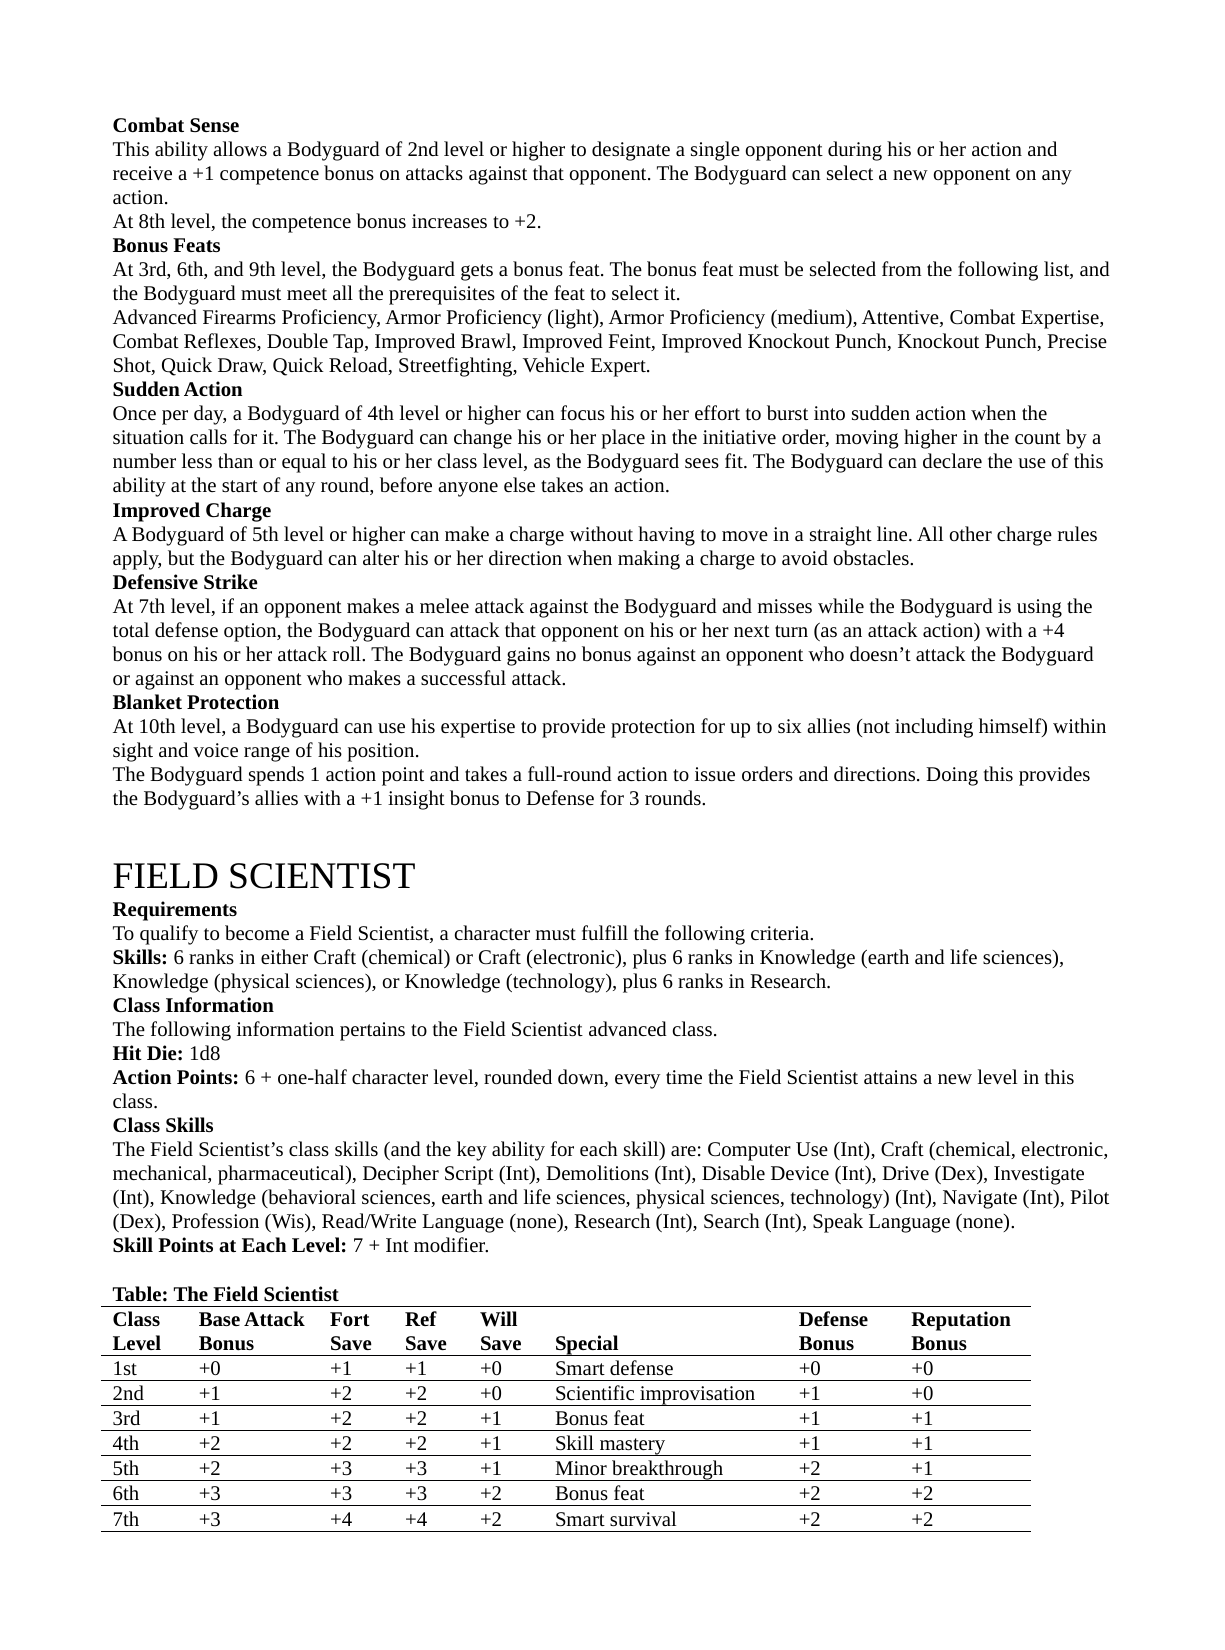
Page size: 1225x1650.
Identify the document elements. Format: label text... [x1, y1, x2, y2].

text This ability allows a Bodyguard of 2nd level or higher to designate a single opponent during his or her action and receive a +1 competence bonus on attacks against that opponent. The Bodyguard can select a new opponent on any action. [112, 137, 1112, 209]
text At 8th level, the competence bonus increases to +2. [112, 209, 1112, 233]
table_cell +2 [787, 1481, 900, 1505]
table_cell +0 [900, 1381, 1031, 1405]
subtitle FIELD SCIENTIST [112, 853, 1112, 897]
text Advanced Firearms Proficiency, Armor Proficiency (light), Armor Proficiency (medium), Attentive, Combat Expertise, Combat Reflexes, Double Tap, Improved Brawl, Improved Feint, Improved Knockout Punch, Knockout Punch, Precise Shot, Quick Draw, Quick Reload, Streetfighting, Vehicle Expert. [112, 305, 1112, 377]
table_cell +3 [187, 1506, 319, 1531]
table_cell 5th [101, 1456, 187, 1480]
table_cell +1 [469, 1406, 543, 1430]
table_cell +1 [787, 1431, 900, 1455]
table_cell +3 [187, 1481, 319, 1505]
table_header Table: The Field Scientist [101, 1282, 1031, 1306]
text Action Points: 6 + one-half character level, rounded down, every time the Field Scientist attains a new level in this class. [112, 1065, 1112, 1113]
table_cell +1 [900, 1406, 1031, 1430]
table_cell +3 [394, 1481, 468, 1505]
table_cell +0 [187, 1356, 319, 1380]
table_cell Reputation Bonus [900, 1307, 1031, 1355]
table_cell Special [544, 1307, 787, 1355]
table_cell +2 [319, 1381, 394, 1405]
subtitle Class Information [112, 993, 1112, 1017]
table_cell +4 [394, 1506, 468, 1531]
table_cell +3 [394, 1456, 468, 1480]
table_cell +2 [787, 1456, 900, 1480]
table_cell Will Save [469, 1307, 543, 1355]
table_cell 3rd [101, 1406, 187, 1430]
table_cell +3 [319, 1456, 394, 1480]
text The following information pertains to the Field Scientist ­advanced class. [112, 1017, 1112, 1041]
table_cell +0 [469, 1381, 543, 1405]
table_cell +2 [469, 1506, 543, 1531]
table_cell +2 [187, 1431, 319, 1455]
subtitle Defensive Strike [112, 570, 1112, 594]
table_cell Smart defense [544, 1356, 787, 1380]
table_cell Ref Save [394, 1307, 468, 1355]
text To qualify to become a Field Scientist, a character must fulfill the following criteria. [112, 921, 1112, 945]
text Once per day, a Bodyguard of 4th level or higher can focus his or her effort to burst into sudden action when the situation calls for it. The Bodyguard can change his or her place in the initiative order, moving higher in the count by a number less than or equal to his or her class level, as the Bodyguard sees fit. The Bodyguard can declare the use of this ability at the start of any round, before anyone else takes an action. [112, 401, 1112, 497]
table_cell +1 [469, 1456, 543, 1480]
text Hit Die: 1d8 [112, 1041, 1112, 1065]
table_cell Scientific improvisation [544, 1381, 787, 1405]
text Skills: 6 ranks in either Craft (chemical) or Craft (electronic), plus 6 ranks in Knowledge (earth and life sciences), Knowledge (physical sciences), or Knowledge (technology), plus 6 ranks in Research. [112, 945, 1112, 993]
table_cell +1 [900, 1456, 1031, 1480]
table_cell 4th [101, 1431, 187, 1455]
table_cell +1 [900, 1431, 1031, 1455]
subtitle Requirements [112, 897, 1112, 921]
text At 10th level, a Bodyguard can use his expertise to provide protection for up to six allies (not including himself) within sight and voice range of his position. [112, 714, 1112, 762]
table_cell +2 [900, 1481, 1031, 1505]
table_cell +1 [187, 1381, 319, 1405]
table_cell +2 [187, 1456, 319, 1480]
text The Field Scientist’s class skills (and the key ability for each skill) are: Computer Use (Int), Craft (chemical, electronic, mechanical, pharmaceutical), Decipher Script (Int), Demolitions (Int), Disable Device (Int), Drive (Dex), Investigate (Int), Knowledge (be­havioral sciences, earth and life sciences, physical sciences, technology) (Int), Navigate (Int), Pilot (Dex), Profession (Wis), Read/Write Language (none), Research (Int), Search (Int), Speak Language (none). [112, 1137, 1112, 1233]
table_cell +2 [319, 1431, 394, 1455]
table_cell +4 [319, 1506, 394, 1531]
table_cell Bonus feat [544, 1481, 787, 1505]
table_cell Base Attack Bonus [187, 1307, 319, 1355]
subtitle Sudden Action [112, 377, 1112, 401]
table_cell +2 [319, 1406, 394, 1430]
subtitle Class Skills [112, 1113, 1112, 1137]
table_cell +1 [394, 1356, 468, 1380]
table_cell Class Level [101, 1307, 187, 1355]
text The Bodyguard spends 1 action point and takes a full-round action to issue orders and directions. Doing this provides the Bodyguard’s allies with a +1 insight bonus to Defense for 3 rounds. [112, 762, 1112, 810]
table_cell +2 [469, 1481, 543, 1505]
table_cell +2 [394, 1406, 468, 1430]
table_cell 2nd [101, 1381, 187, 1405]
table_cell Fort Save [319, 1307, 394, 1355]
text Skill Points at Each Level: 7 + Int modifier. [112, 1233, 1112, 1257]
table_cell 1st [101, 1356, 187, 1380]
table_cell Bonus feat [544, 1406, 787, 1430]
table_cell +0 [900, 1356, 1031, 1380]
table_cell +2 [394, 1381, 468, 1405]
table_cell Minor breakthrough [544, 1456, 787, 1480]
table_cell 7th [101, 1506, 187, 1531]
table_cell +0 [787, 1356, 900, 1380]
text At 3rd, 6th, and 9th level, the Bodyguard gets a bonus feat. The bonus feat must be selected from the following list, and the Bodyguard must meet all the prerequisites of the feat to select it. [112, 257, 1112, 305]
table_cell Skill mastery [544, 1431, 787, 1455]
text A Bodyguard of 5th level or higher can make a charge without having to move in a straight line. All other charge rules apply, but the Bodyguard can alter his or her direction when making a charge to avoid obstacles. [112, 522, 1112, 570]
text At 7th level, if an opponent makes a melee attack against the Bodyguard and misses while the Bodyguard is using the total defense option, the Bodyguard can attack that opponent on his or her next turn (as an attack action) with a +4 bonus on his or her attack roll. The Bodyguard gains no bonus against an opponent who doesn’t attack the Bodyguard or against an opponent who makes a successful attack. [112, 594, 1112, 690]
table_cell +2 [394, 1431, 468, 1455]
table_cell +2 [787, 1506, 900, 1531]
subtitle Combat Sense [112, 112, 1112, 137]
table_cell +1 [469, 1431, 543, 1455]
table_cell +3 [319, 1481, 394, 1505]
table_cell +1 [787, 1406, 900, 1430]
subtitle Bonus Feats [112, 233, 1112, 257]
table_cell +1 [787, 1381, 900, 1405]
table_cell Defense Bonus [787, 1307, 900, 1355]
subtitle Blanket Protection [112, 690, 1112, 714]
subtitle Improved Charge [112, 497, 1112, 522]
table_cell Smart survival [544, 1506, 787, 1531]
table_cell +1 [187, 1406, 319, 1430]
table_cell +0 [469, 1356, 543, 1380]
table_cell +1 [319, 1356, 394, 1380]
table_cell +2 [900, 1506, 1031, 1531]
table_cell 6th [101, 1481, 187, 1505]
